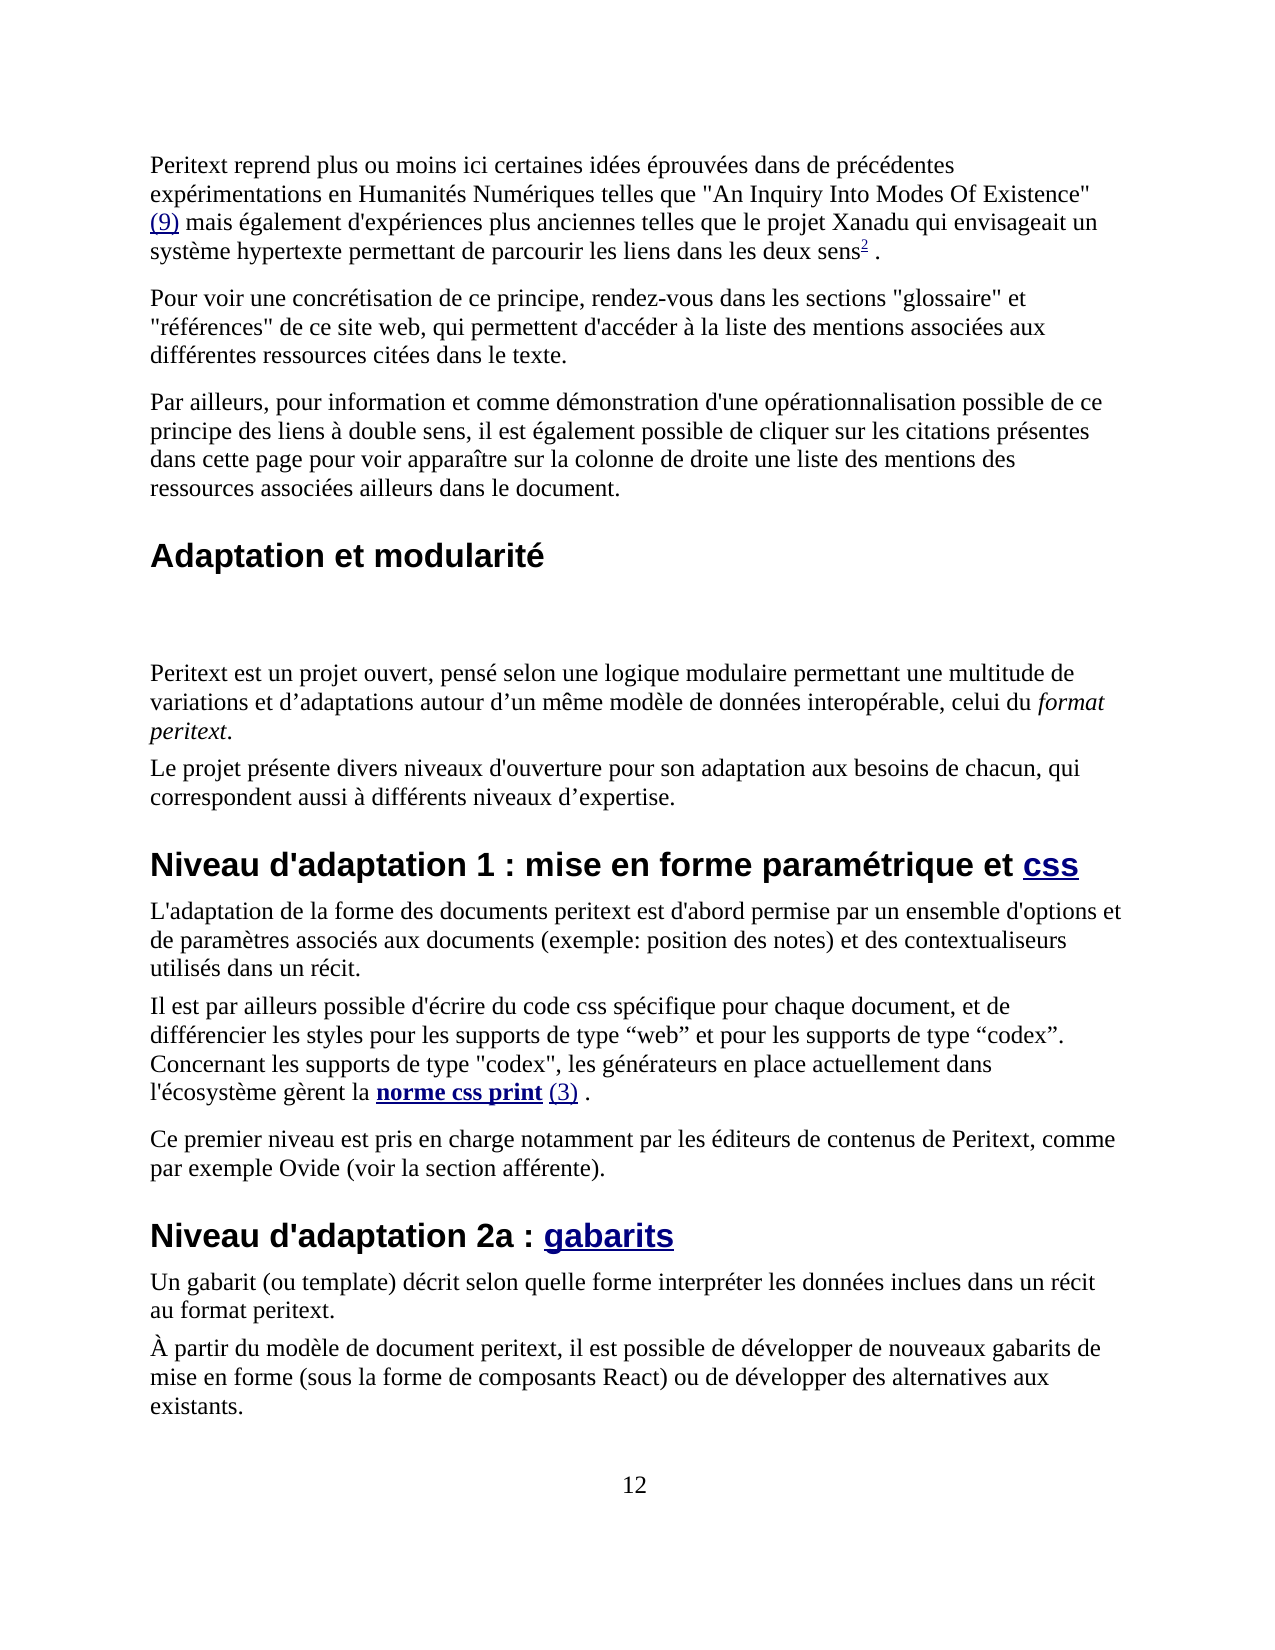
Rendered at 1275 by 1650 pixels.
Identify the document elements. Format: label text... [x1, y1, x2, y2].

text Le projet présente divers niveaux d'ouverture pour son adaptation aux besoins de chacun, qui correspondent aussi à différents niveaux d’expertise. [150, 753, 1125, 811]
text À partir du modèle de document peritext, il est possible de développer de nouveaux gabarits de mise en forme (sous la forme de composants React) ou de développer des alternatives aux existants. [150, 1333, 1125, 1419]
subtitle Adaptation et modularité [150, 536, 1125, 575]
text Ce premier niveau est pris en charge notamment par les éditeurs de contenus de Peritext, comme par exemple Ovide (voir la section afférente). [150, 1124, 1125, 1182]
text Pour voir une concrétisation de ce principe, rendez-vous dans les sections "glossaire" et "références" de ce site web, qui permettent d'accéder à la liste des mentions associées aux différentes ressources citées dans le texte. [150, 283, 1125, 369]
text Il est par ailleurs possible d'écrire du code css spécifique pour chaque document, et de différencier les styles pour les supports de type “web” et pour les supports de type “codex”. Concernant les supports de type "codex", les générateurs en place actuellement dans l'écosystème gèrent la norme css print (3) . [150, 991, 1125, 1106]
text Un gabarit (ou template) décrit selon quelle forme interpréter les données inclues dans un récit au format peritext. [150, 1267, 1125, 1324]
subtitle Niveau d'adaptation 1 : mise en forme paramétrique et css [150, 845, 1125, 883]
subtitle Niveau d'adaptation 2a : gabarits [150, 1216, 1125, 1254]
text Peritext reprend plus ou moins ici certaines idées éprouvées dans de précédentes expérimentations en Humanités Numériques telles que "An Inquiry Into Modes Of Existence" (9) mais également d'expériences plus anciennes telles que le projet Xanadu qui envisageait un système hypertexte permettant de parcourir les liens dans les deux sens2 . [150, 150, 1125, 265]
text Peritext est un projet ouvert, pensé selon une logique modulaire permettant une multitude de variations et d’adaptations autour d’un même modèle de données interopérable, celui du format peritext. [150, 658, 1125, 744]
text L'adaptation de la forme des documents peritext est d'abord permise par un ensemble d'options et de paramètres associés aux documents (exemple: position des notes) et des contextualiseurs utilisés dans un récit. [150, 896, 1125, 982]
text Par ailleurs, pour information et comme démonstration d'une opérationnalisation possible de ce principe des liens à double sens, il est également possible de cliquer sur les citations présentes dans cette page pour voir apparaître sur la colonne de droite une liste des mentions des ressources associées ailleurs dans le document. [150, 387, 1125, 502]
